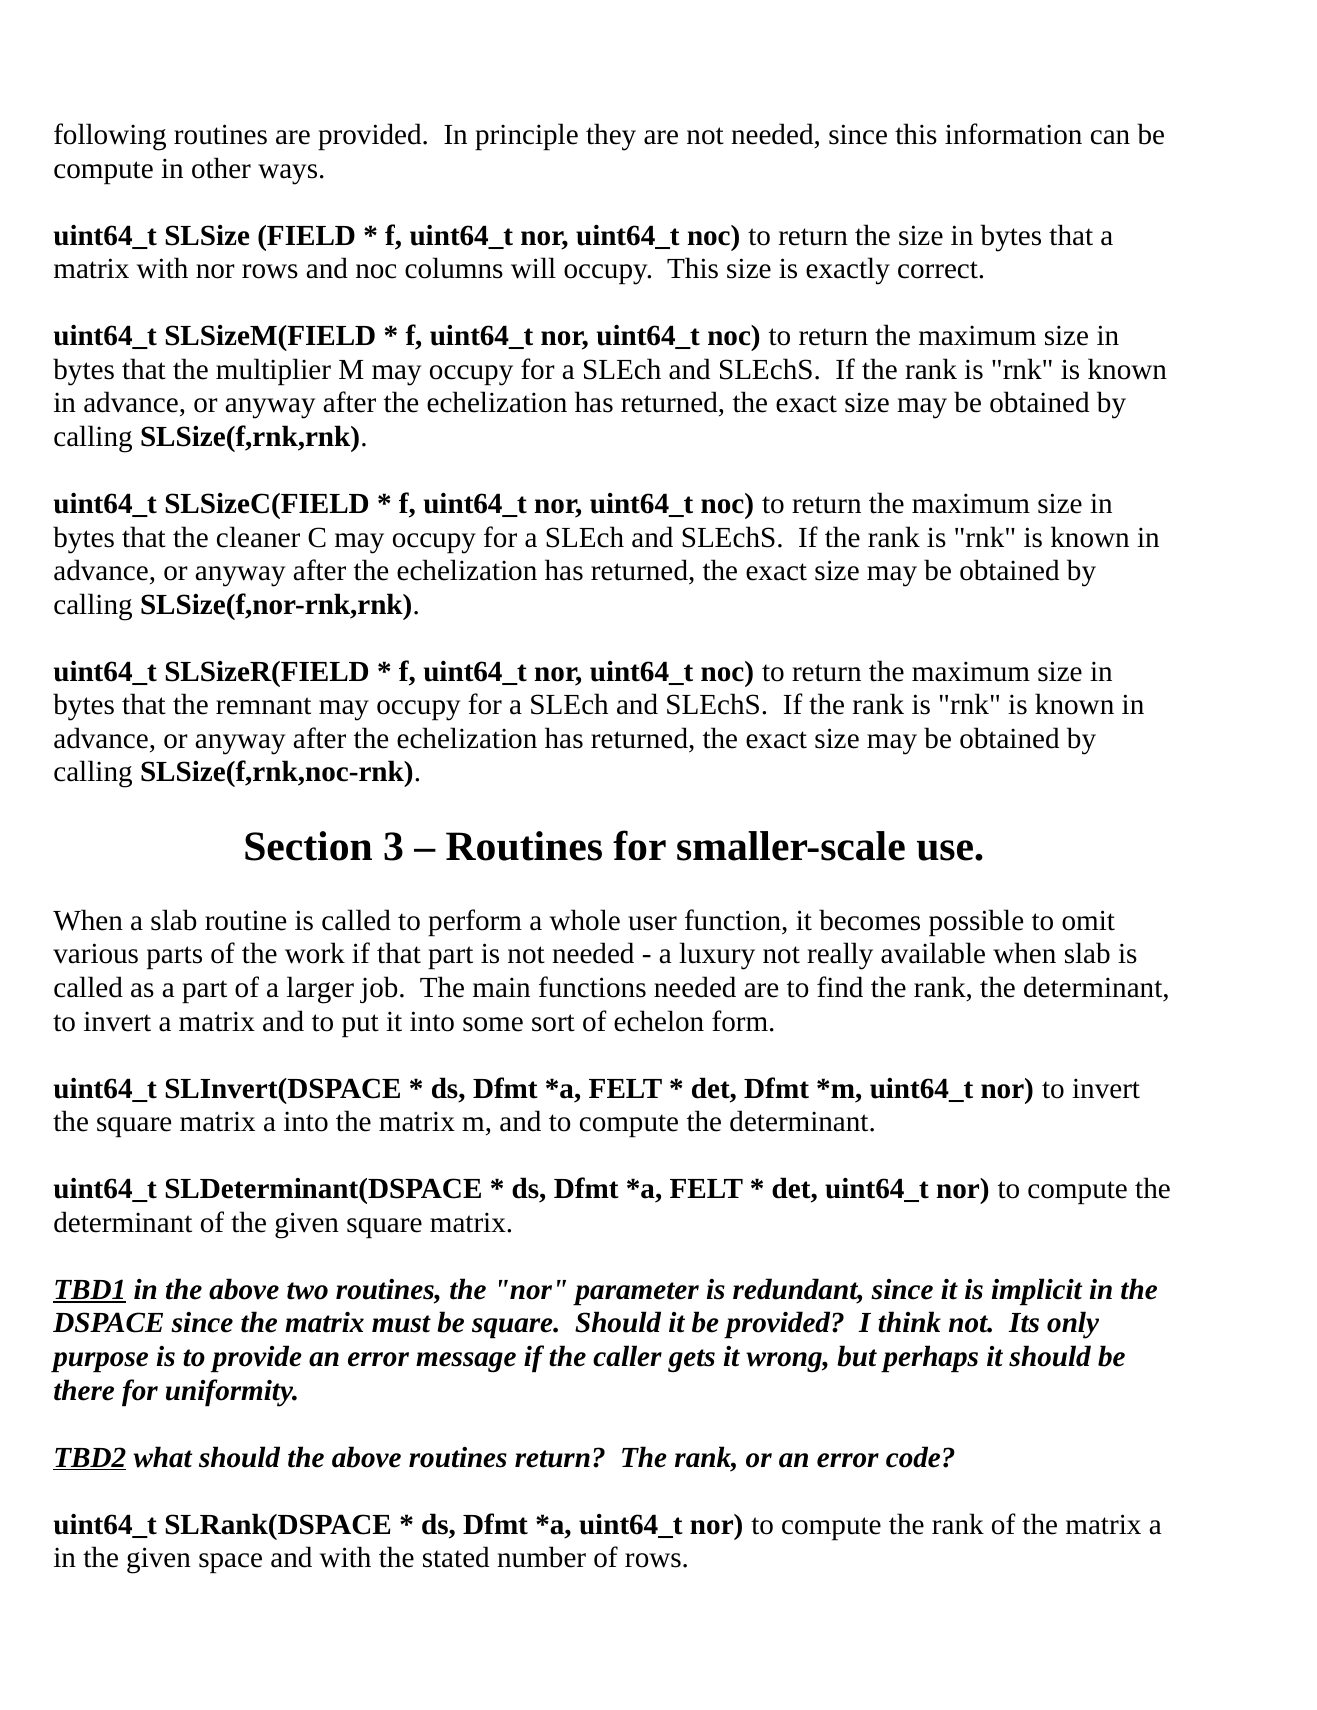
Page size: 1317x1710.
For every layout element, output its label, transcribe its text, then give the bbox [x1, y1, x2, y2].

text uint64_t SLSizeC(FIELD * f, uint64_t nor, uint64_t noc) to return the maximum size in bytes that the cleaner C may occupy for a SLEch and SLEchS. If the rank is "rnk" is known in advance, or anyway after the echelization has returned, the exact size may be obtained by calling SLSize(f,nor-rnk,rnk). [53, 486, 1174, 620]
text uint64_t SLSizeM(FIELD * f, uint64_t nor, uint64_t noc) to return the maximum size in bytes that the multiplier M may occupy for a SLEch and SLEchS. If the rank is "rnk" is known in advance, or anyway after the echelization has returned, the exact size may be obtained by calling SLSize(f,rnk,rnk). [53, 318, 1174, 453]
text uint64_t SLSizeR(FIELD * f, uint64_t nor, uint64_t noc) to return the maximum size in bytes that the remnant may occupy for a SLEch and SLEchS. If the rank is "rnk" is known in advance, or anyway after the echelization has returned, the exact size may be obtained by calling SLSize(f,rnk,noc-rnk). [53, 654, 1174, 788]
text uint64_t SLDeterminant(DSPACE * ds, Dfmt *a, FELT * det, uint64_t nor) to compute the determinant of the given square matrix. [53, 1171, 1174, 1238]
text Section 3 – Routines for smaller-scale use. [53, 822, 1174, 869]
text uint64_t SLInvert(DSPACE * ds, Dfmt *a, FELT * det, Dfmt *m, uint64_t nor) to invert the square matrix a into the matrix m, and to compute the determinant. [53, 1071, 1174, 1138]
text following routines are provided. In principle they are not needed, since this information can be compute in other ways. [53, 117, 1174, 184]
text uint64_t SLRank(DSPACE * ds, Dfmt *a, uint64_t nor) to compute the rank of the matrix a in the given space and with the stated number of rows. [53, 1507, 1174, 1574]
text When a slab routine is called to perform a whole user function, it becomes possible to omit various parts of the work if that part is not needed - a luxury not really available when slab is called as a part of a larger job. The main functions needed are to find the rank, the determinant, to invert a matrix and to put it into some sort of echelon form. [53, 903, 1174, 1037]
text uint64_t SLSize (FIELD * f, uint64_t nor, uint64_t noc) to return the size in bytes that a matrix with nor rows and noc columns will occupy. This size is exactly correct. [53, 218, 1174, 285]
text TBD2 what should the above routines return? The rank, or an error code? [53, 1440, 1174, 1473]
text TBD1 in the above two routines, the "nor" parameter is redundant, since it is implicit in the DSPACE since the matrix must be square. Should it be provided? I think not. Its only purpose is to provide an error message if the caller gets it wrong, but perhaps it should be there for uniformity. [53, 1272, 1174, 1406]
